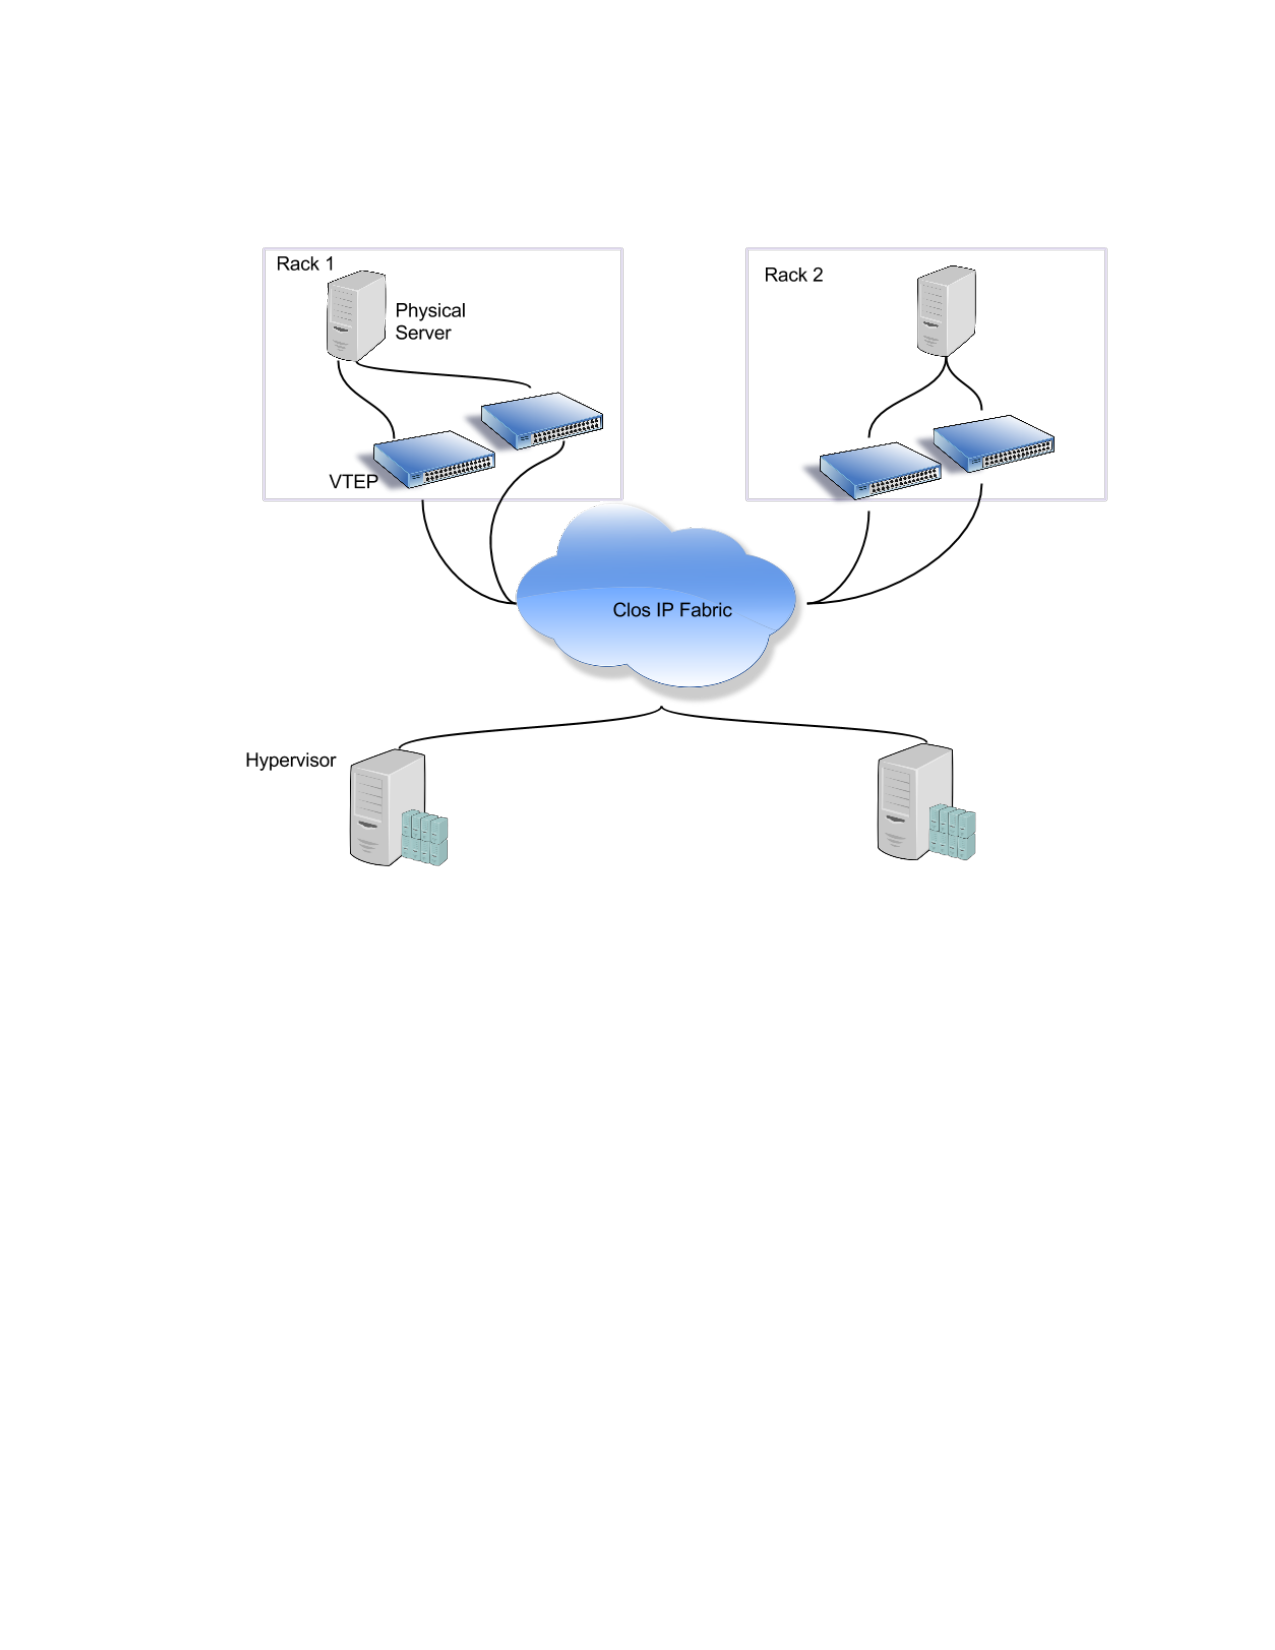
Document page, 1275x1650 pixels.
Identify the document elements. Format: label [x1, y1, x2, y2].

picture [168, 237, 1144, 969]
